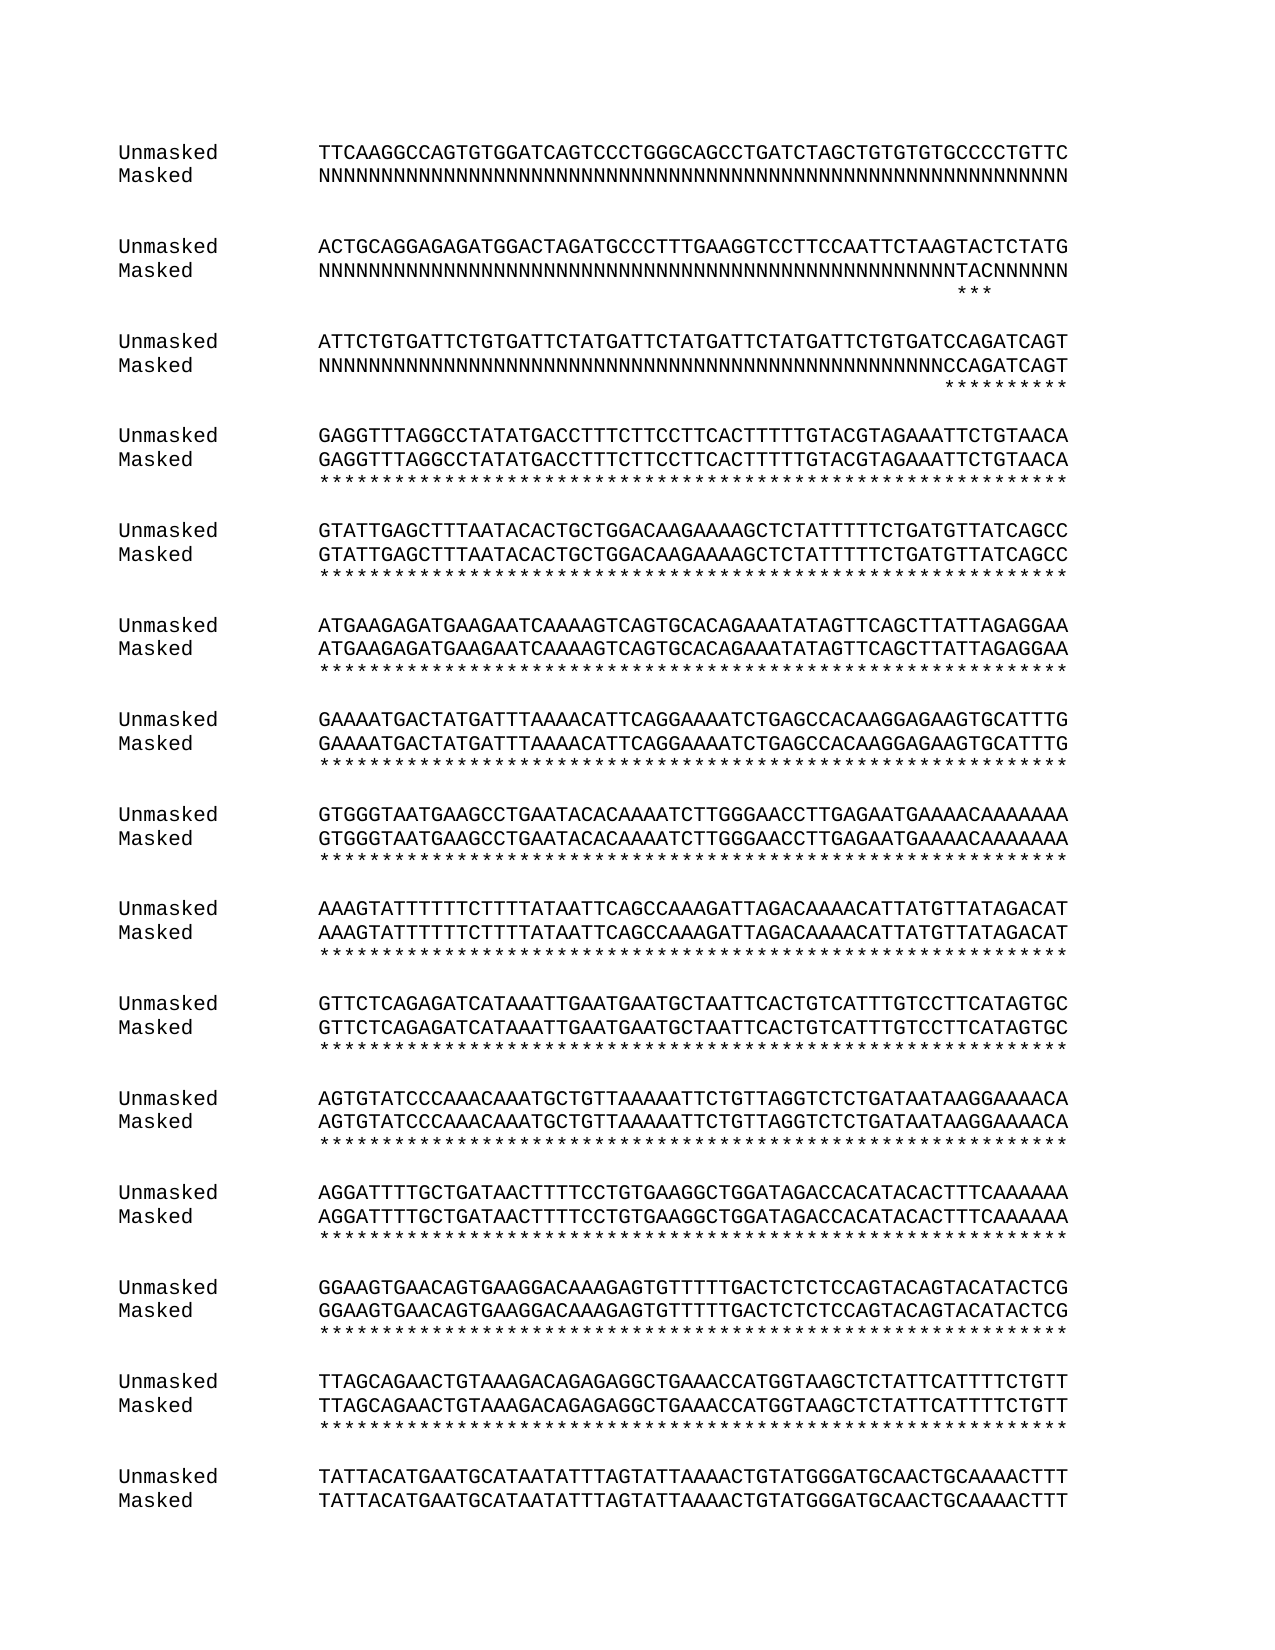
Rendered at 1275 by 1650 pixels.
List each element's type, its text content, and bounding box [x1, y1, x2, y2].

text Masked GGAAGTGAACAGTGAAGGACAAAGAGTGTTTTTGACTCTCTCCAGTACAGTACATACTCG [118, 1300, 1157, 1324]
text Masked GAGGTTTAGGCCTATATGACCTTTCTTCCTTCACTTTTTGTACGTAGAAATTCTGTAACA [118, 449, 1157, 473]
text Masked NNNNNNNNNNNNNNNNNNNNNNNNNNNNNNNNNNNNNNNNNNNNNNNNNNCCAGATCAGT [118, 354, 1157, 378]
text Masked GAAAATGACTATGATTTAAAACATTCAGGAAAATCTGAGCCACAAGGAGAAGTGCATTTG [118, 733, 1157, 757]
text ************************************************************ [118, 1135, 1157, 1158]
text Unmasked TTCAAGGCCAGTGTGGATCAGTCCCTGGGCAGCCTGATCTAGCTGTGTGTGCCCCTGTTC [118, 142, 1157, 165]
text Unmasked GGAAGTGAACAGTGAAGGACAAAGAGTGTTTTTGACTCTCTCCAGTACAGTACATACTCG [118, 1277, 1157, 1300]
text ************************************************************ [118, 757, 1157, 780]
text Masked AGTGTATCCCAAACAAATGCTGTTAAAAATTCTGTTAGGTCTCTGATAATAAGGAAAACA [118, 1111, 1157, 1135]
text Masked TATTACATGAATGCATAATATTTAGTATTAAAACTGTATGGGATGCAACTGCAAAACTTT [118, 1489, 1157, 1513]
text Unmasked AGGATTTTGCTGATAACTTTTCCTGTGAAGGCTGGATAGACCACATACACTTTCAAAAAA [118, 1182, 1157, 1206]
text Unmasked TTAGCAGAACTGTAAAGACAGAGAGGCTGAAACCATGGTAAGCTCTATTCATTTTCTGTT [118, 1371, 1157, 1395]
text Masked GTGGGTAATGAAGCCTGAATACACAAAATCTTGGGAACCTTGAGAATGAAAACAAAAAAA [118, 827, 1157, 851]
text Masked NNNNNNNNNNNNNNNNNNNNNNNNNNNNNNNNNNNNNNNNNNNNNNNNNNNNNNNNNNNN [118, 165, 1157, 189]
text Unmasked ACTGCAGGAGAGATGGACTAGATGCCCTTTGAAGGTCCTTCCAATTCTAAGTACTCTATG [118, 236, 1157, 260]
text ************************************************************ [118, 567, 1157, 591]
text Masked NNNNNNNNNNNNNNNNNNNNNNNNNNNNNNNNNNNNNNNNNNNNNNNNNNNTACNNNNNN [118, 260, 1157, 284]
text Unmasked TATTACATGAATGCATAATATTTAGTATTAAAACTGTATGGGATGCAACTGCAAAACTTT [118, 1466, 1157, 1489]
text ************************************************************ [118, 946, 1157, 969]
text Masked TTAGCAGAACTGTAAAGACAGAGAGGCTGAAACCATGGTAAGCTCTATTCATTTTCTGTT [118, 1395, 1157, 1419]
text Unmasked GTTCTCAGAGATCATAAATTGAATGAATGCTAATTCACTGTCATTTGTCCTTCATAGTGC [118, 993, 1157, 1017]
text Unmasked ATGAAGAGATGAAGAATCAAAAGTCAGTGCACAGAAATATAGTTCAGCTTATTAGAGGAA [118, 615, 1157, 638]
text Masked ATGAAGAGATGAAGAATCAAAAGTCAGTGCACAGAAATATAGTTCAGCTTATTAGAGGAA [118, 638, 1157, 662]
text ************************************************************ [118, 1324, 1157, 1348]
text Unmasked ATTCTGTGATTCTGTGATTCTATGATTCTATGATTCTATGATTCTGTGATCCAGATCAGT [118, 331, 1157, 354]
text Unmasked GTATTGAGCTTTAATACACTGCTGGACAAGAAAAGCTCTATTTTTCTGATGTTATCAGCC [118, 520, 1157, 544]
text ************************************************************ [118, 1040, 1157, 1064]
text Unmasked AGTGTATCCCAAACAAATGCTGTTAAAAATTCTGTTAGGTCTCTGATAATAAGGAAAACA [118, 1088, 1157, 1111]
text Masked AGGATTTTGCTGATAACTTTTCCTGTGAAGGCTGGATAGACCACATACACTTTCAAAAAA [118, 1206, 1157, 1229]
text Unmasked GAGGTTTAGGCCTATATGACCTTTCTTCCTTCACTTTTTGTACGTAGAAATTCTGTAACA [118, 426, 1157, 449]
text Unmasked AAAGTATTTTTTCTTTTATAATTCAGCCAAAGATTAGACAAAACATTATGTTATAGACAT [118, 898, 1157, 922]
text ************************************************************ [118, 851, 1157, 875]
text Masked GTTCTCAGAGATCATAAATTGAATGAATGCTAATTCACTGTCATTTGTCCTTCATAGTGC [118, 1017, 1157, 1040]
text Unmasked GAAAATGACTATGATTTAAAACATTCAGGAAAATCTGAGCCACAAGGAGAAGTGCATTTG [118, 709, 1157, 733]
text *** [118, 284, 1157, 307]
text ************************************************************ [118, 662, 1157, 686]
text Unmasked GTGGGTAATGAAGCCTGAATACACAAAATCTTGGGAACCTTGAGAATGAAAACAAAAAAA [118, 804, 1157, 827]
text Masked AAAGTATTTTTTCTTTTATAATTCAGCCAAAGATTAGACAAAACATTATGTTATAGACAT [118, 922, 1157, 946]
text ************************************************************ [118, 473, 1157, 496]
text ************************************************************ [118, 1229, 1157, 1253]
text ************************************************************ [118, 1419, 1157, 1442]
text ********** [118, 378, 1157, 402]
text Masked GTATTGAGCTTTAATACACTGCTGGACAAGAAAAGCTCTATTTTTCTGATGTTATCAGCC [118, 544, 1157, 567]
